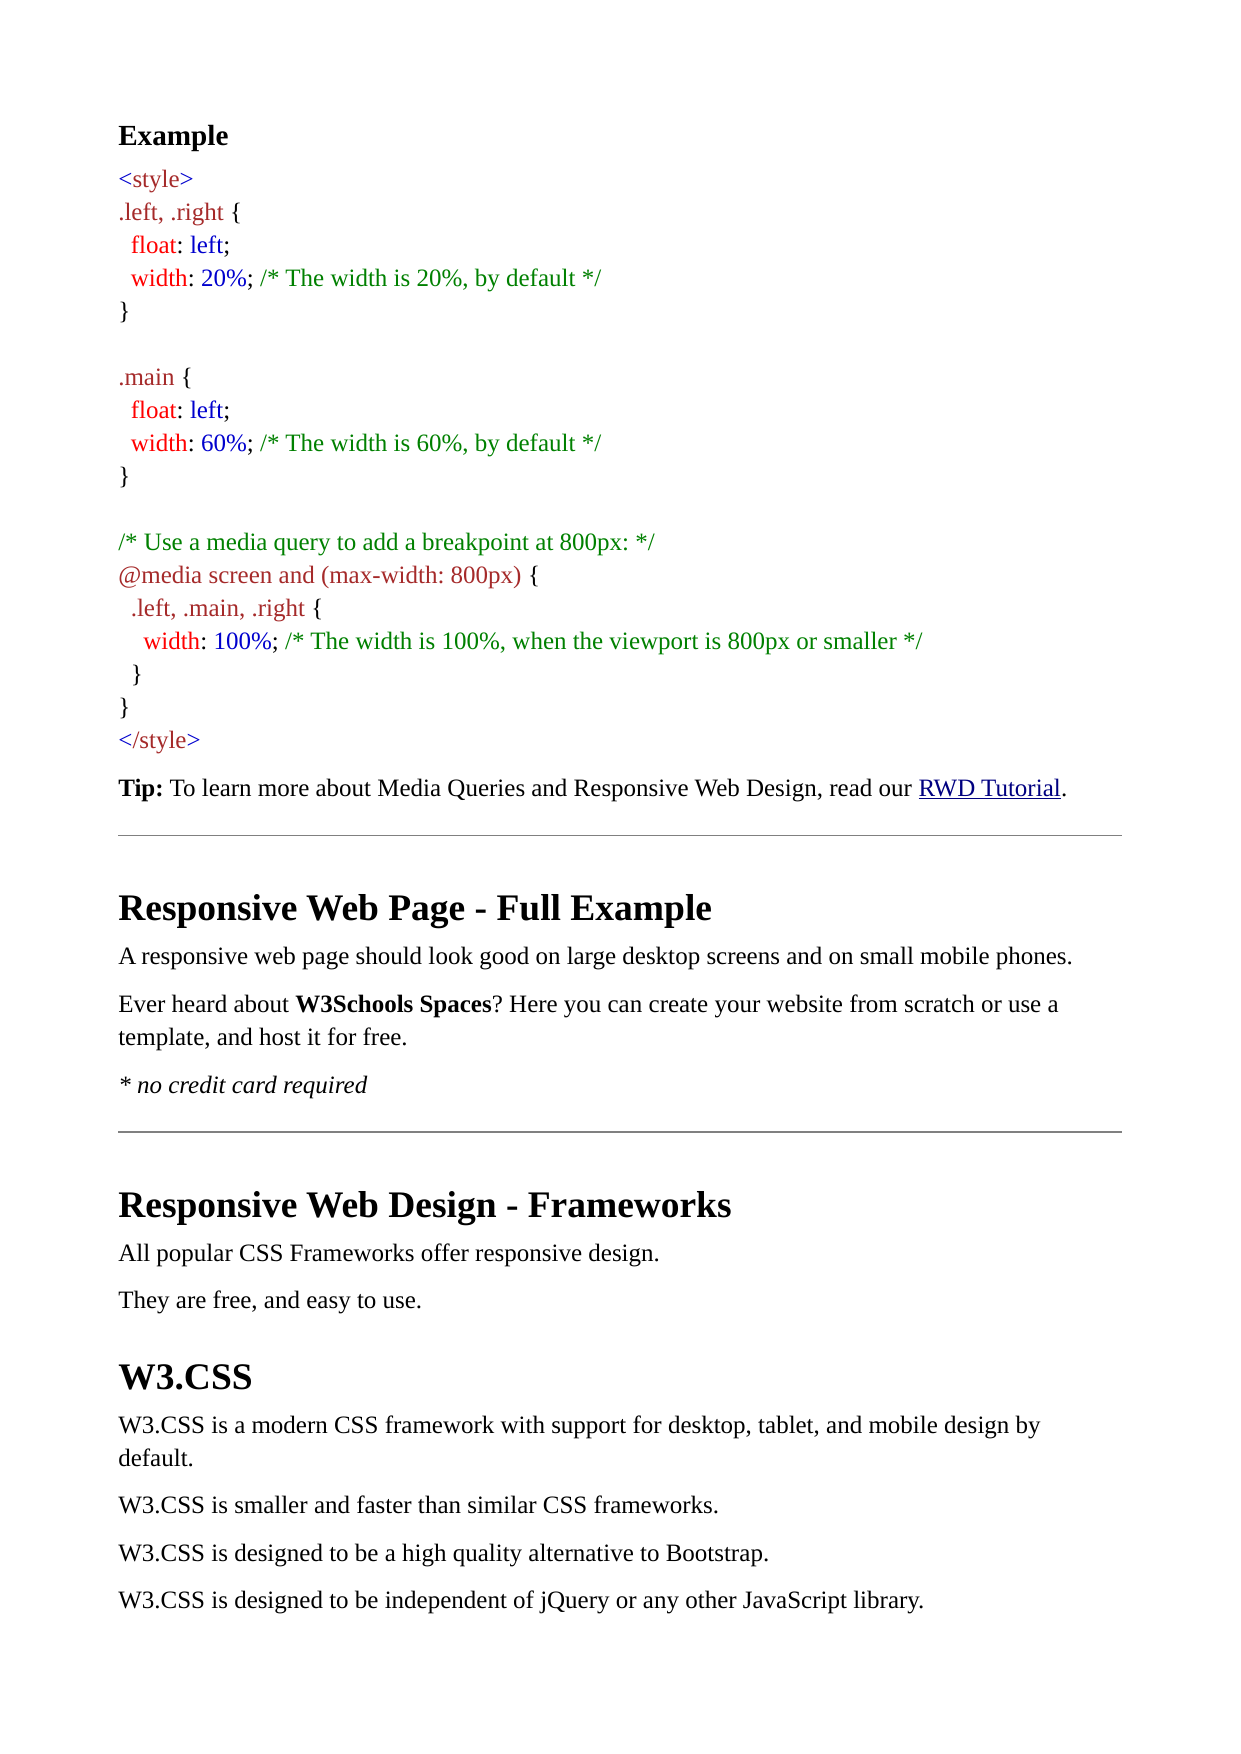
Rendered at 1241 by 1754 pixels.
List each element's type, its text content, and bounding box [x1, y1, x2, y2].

text W3.CSS is smaller and faster than similar CSS frameworks. [118, 1490, 1122, 1519]
text Ever heard about W3Schools Spaces? Here you can create your website from scratch or use a template, and host it for free. [118, 989, 1122, 1051]
subtitle W3.CSS [118, 1354, 1122, 1397]
subtitle Responsive Web Page - Full Example [118, 886, 1122, 929]
subtitle Example [118, 118, 1122, 152]
text A responsive web page should look good on large desktop screens and on small mobile phones. [118, 941, 1122, 970]
text Tip: To learn more about Media Queries and Responsive Web Design, read our RWD Tutorial. [118, 773, 1122, 802]
text W3.CSS is designed to be independent of jQuery or any other JavaScript library. [118, 1586, 1122, 1614]
text <style> .left, .right { float: left; width: 20%; /* The width is 20%, by default */ } .main { float: left; width: 60%; /* The width is 60%, by default */ } /* Use a media query to add a breakpoint at 800px: */ @media screen and (max-width: 800px) { .left, .main, .right { width: 100%; /* The width is 100%, when the viewport is 800px or smaller */ } } </style> [118, 164, 1122, 754]
text * no credit card required [118, 1070, 1122, 1098]
subtitle Responsive Web Design - Frameworks [118, 1182, 1122, 1226]
text All popular CSS Frameworks offer responsive design. [118, 1238, 1122, 1267]
text W3.CSS is designed to be a high quality alternative to Bootstrap. [118, 1538, 1122, 1567]
text W3.CSS is a modern CSS framework with support for desktop, tablet, and mobile design by default. [118, 1410, 1122, 1471]
text They are free, and easy to use. [118, 1286, 1122, 1314]
